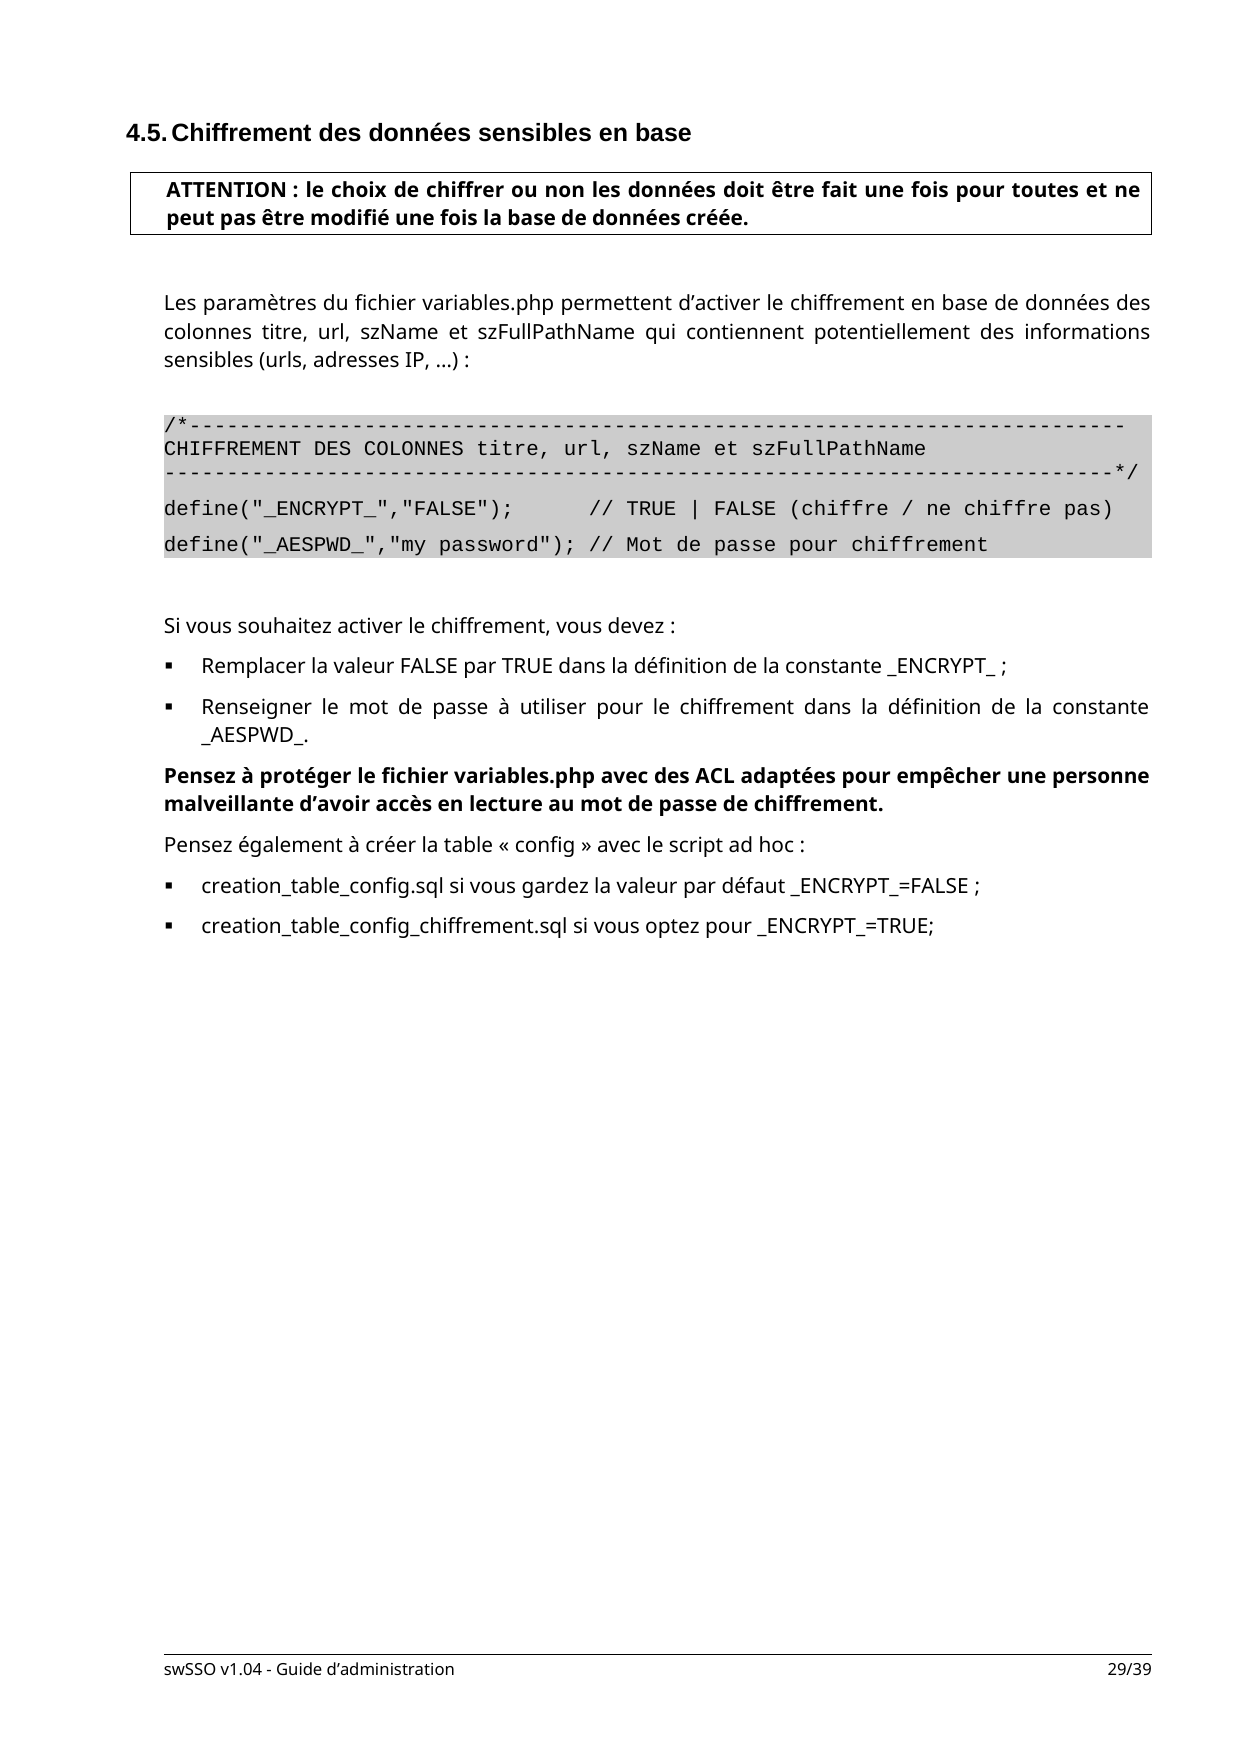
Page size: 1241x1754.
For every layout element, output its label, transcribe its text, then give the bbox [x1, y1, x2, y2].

text define("_ENCRYPT_","FALSE"); // TRUE | FALSE (chiffre / ne chiffre pas) [164, 498, 1152, 522]
text /*--------------------------------------------------------------------------- [164, 415, 1152, 438]
text define("_AESPWD_","my password"); // Mot de passe pour chiffrement [164, 534, 1152, 558]
list ATTENTION : le choix de chiffrer ou non les données doit être fait une fois pour toutes et ne peut pas être modifié une fois la base de données créée. [131, 173, 1151, 234]
list Renseigner le mot de passe à utiliser pour le chiffrement dans la définition de la constante _AESPWD_. [164, 692, 1152, 749]
text Pensez à protéger le fichier variables.php avec des ACL adaptées pour empêcher une personne malveillante d’avoir accès en lecture au mot de passe de chiffrement. [164, 761, 1152, 818]
subtitle Chiffrement des données sensibles en base [126, 118, 1152, 147]
text ----------------------------------------------------------------------------*/ [164, 462, 1152, 486]
list creation_table_config.sql si vous gardez la valeur par défaut _ENCRYPT_=FALSE ; [164, 871, 1152, 899]
text CHIFFREMENT DES COLONNES titre, url, szName et szFullPathName [164, 438, 1152, 462]
text Pensez également à créer la table « config » avec le script ad hoc : [164, 831, 1152, 859]
text Les paramètres du fichier variables.php permettent d’activer le chiffrement en base de données des colonnes titre, url, szName et szFullPathName qui contiennent potentiellement des informations sensibles (urls, adresses IP, …) : [164, 288, 1152, 374]
list creation_table_config_chiffrement.sql si vous optez pour _ENCRYPT_=TRUE; [164, 911, 1152, 939]
text Si vous souhaitez activer le chiffrement, vous devez : [164, 611, 1152, 640]
list Remplacer la valeur FALSE par TRUE dans la définition de la constante _ENCRYPT_ ; [164, 652, 1152, 680]
